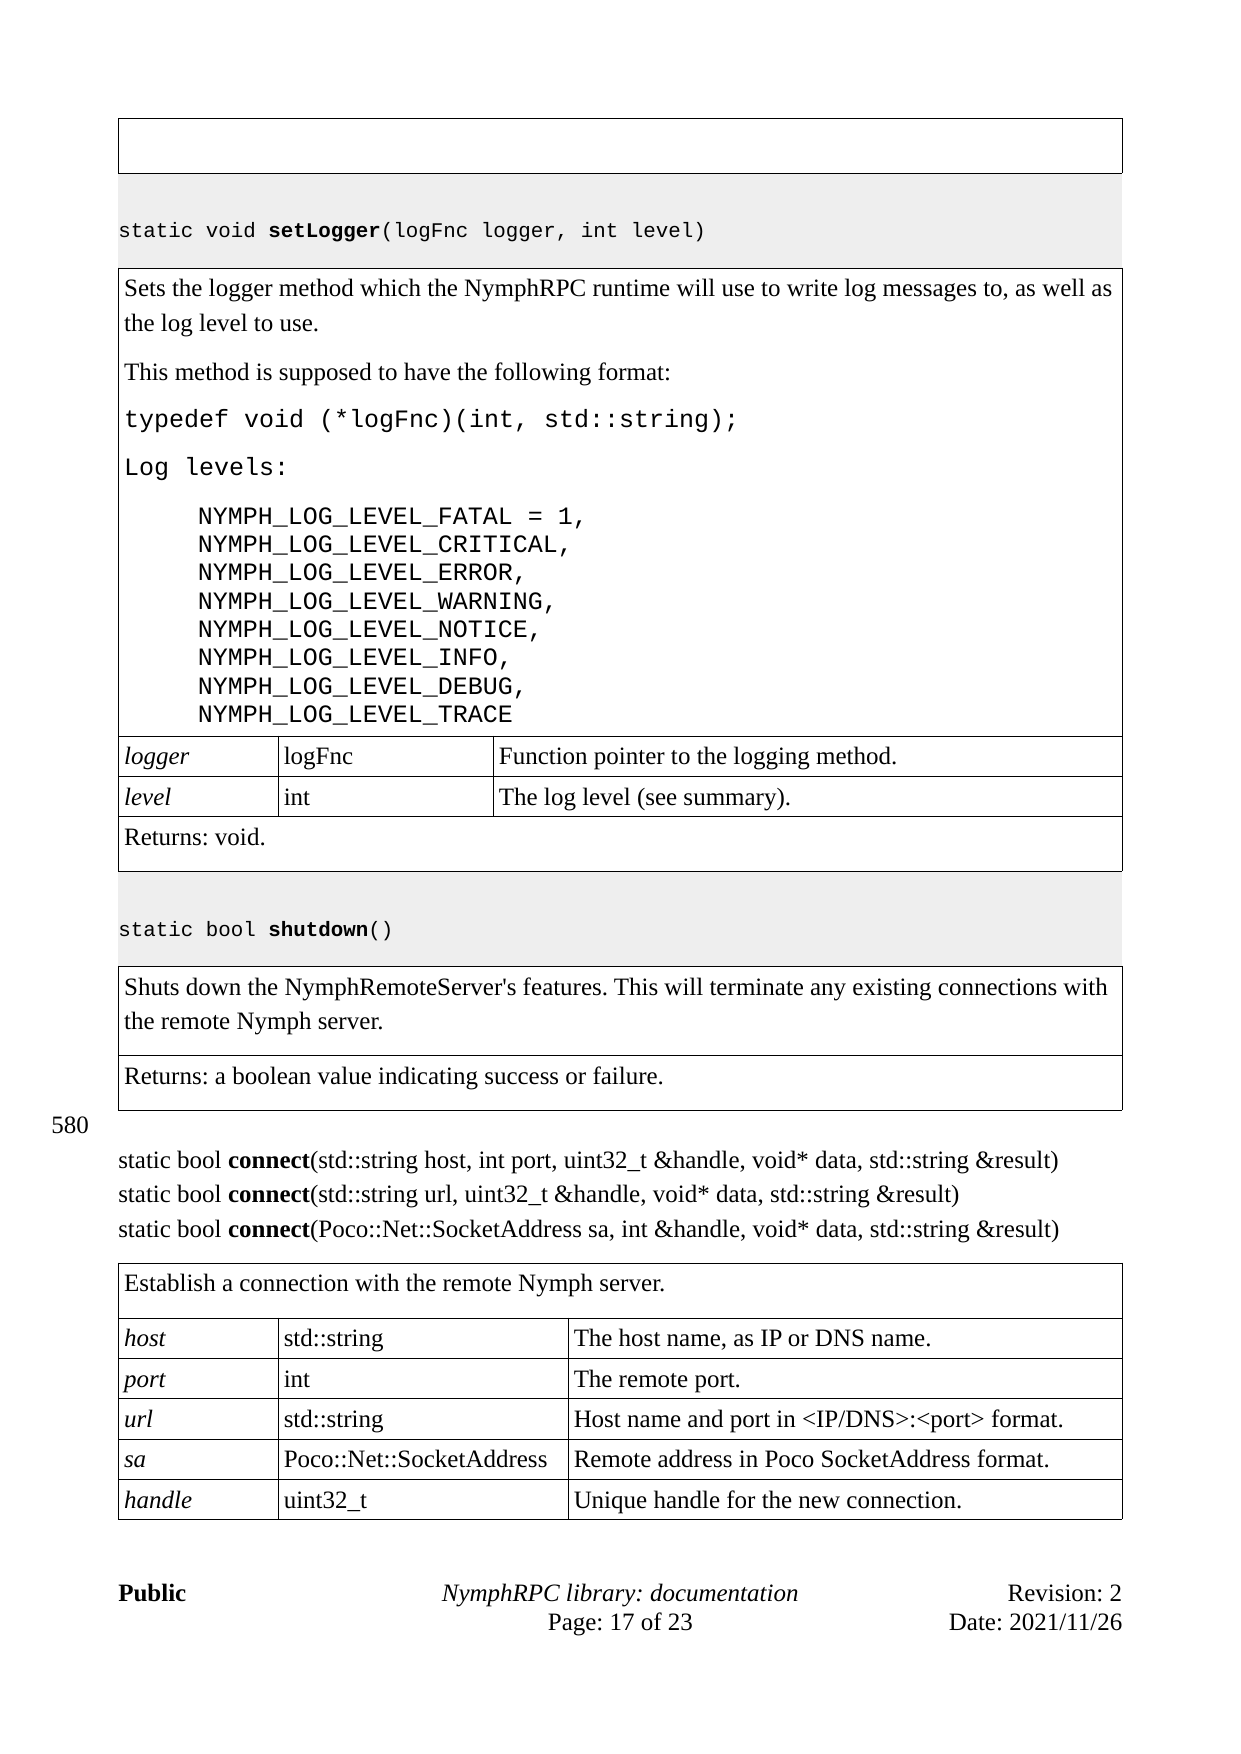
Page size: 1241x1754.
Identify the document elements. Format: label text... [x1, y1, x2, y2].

table_cell Returns: void. [119, 817, 1122, 871]
table_cell std::string [279, 1319, 568, 1358]
table_cell [119, 119, 1122, 173]
table_cell int [279, 1359, 568, 1398]
table_cell Unique handle for the new connection. [569, 1480, 1122, 1519]
table_cell The host name, as IP or DNS name. [569, 1319, 1122, 1358]
table_cell Remote address in Poco SocketAddress format. [569, 1440, 1122, 1479]
text static bool shutdown() [118, 918, 1122, 942]
table_cell Host name and port in <IP/DNS>:<port> format. [569, 1399, 1122, 1438]
table_cell host [119, 1319, 278, 1358]
table_header Sets the logger method which the NymphRPC runtime will use to write log messages to, as well as the log level to use. This method is supposed to have the following format: typedef void (*logFnc)(int, std::string); Log levels: NYMPH_LOG_LEVEL_FATAL = 1, NYMPH_LOG_LEVEL_CRITICAL, NYMPH_LOG_LEVEL_ERROR, NYMPH_LOG_LEVEL_WARNING, NYMPH_LOG_LEVEL_NOTICE, NYMPH_LOG_LEVEL_INFO, NYMPH_LOG_LEVEL_DEBUG, NYMPH_LOG_LEVEL_TRACE [119, 269, 1122, 736]
text static void setLogger(logFnc logger, int level) [118, 197, 1122, 244]
table_header Shuts down the NymphRemoteServer's features. This will terminate any existing connections with the remote Nymph server. [119, 967, 1122, 1055]
table_cell level [119, 777, 278, 816]
table_cell url [119, 1399, 278, 1438]
table_cell The log level (see summary). [494, 777, 1122, 816]
table_cell Function pointer to the logging method. [494, 737, 1122, 776]
table_cell sa [119, 1440, 278, 1479]
table_cell std::string [279, 1399, 568, 1438]
table_cell logger [119, 737, 278, 776]
table_cell port [119, 1359, 278, 1398]
table_cell int [279, 777, 493, 816]
table_header Establish a connection with the remote Nymph server. [119, 1264, 1122, 1318]
table_cell Poco::Net::SocketAddress [279, 1440, 568, 1479]
table_cell logFnc [279, 737, 493, 776]
table_cell handle [119, 1480, 278, 1519]
table_cell Returns: a boolean value indicating success or failure. [119, 1056, 1122, 1110]
table_cell uint32_t [279, 1480, 568, 1519]
text static bool connect(std::string host, int port, uint32_t &handle, void* data, std::string &result) static bool connect(std::string url, uint32_t &handle, void* data, std::string &result) static bool connect(Poco::Net::SocketAddress sa, int &handle, void* data, std::string &result) [118, 1111, 1122, 1242]
table_cell The remote port. [569, 1359, 1122, 1398]
